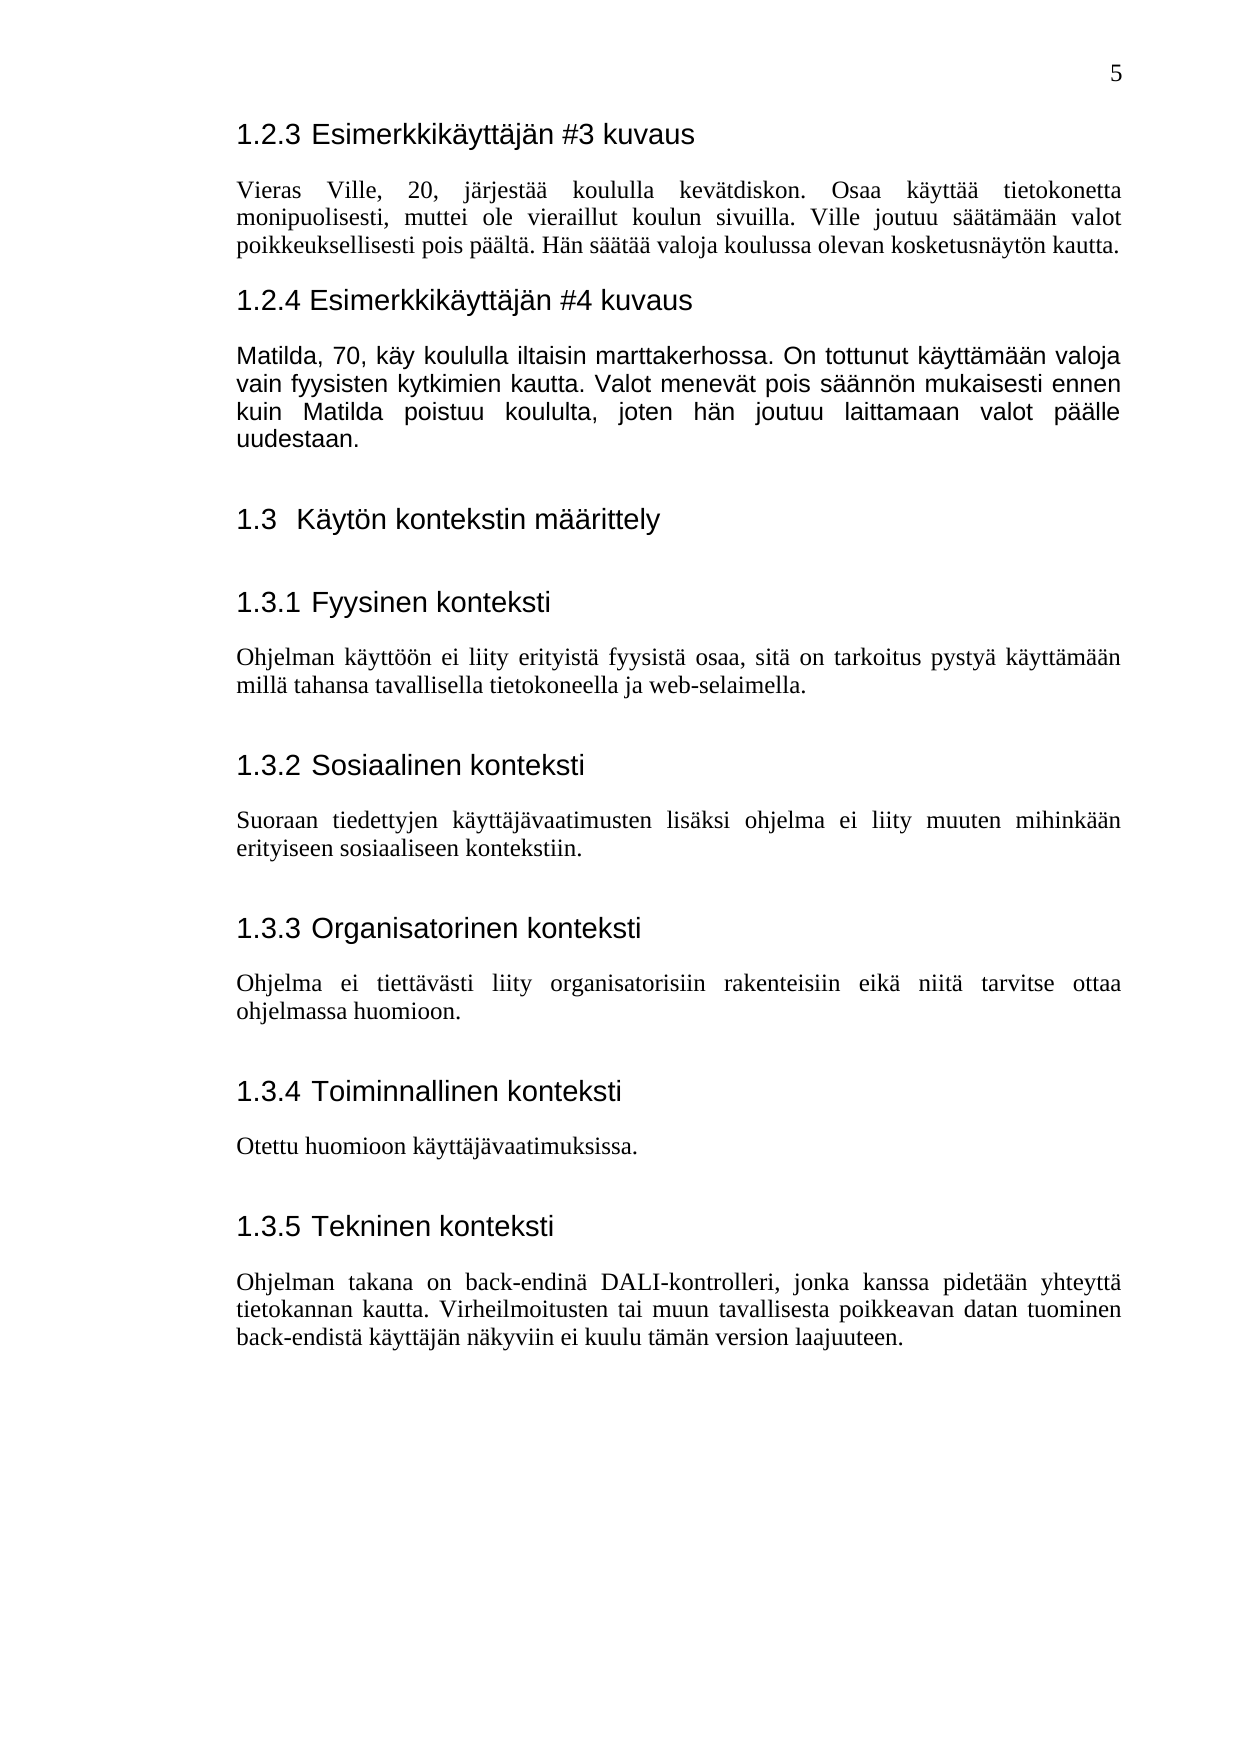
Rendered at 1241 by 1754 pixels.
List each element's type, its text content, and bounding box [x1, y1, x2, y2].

subtitle Sosiaalinen konteksti [236, 749, 1122, 781]
subtitle Esimerkkikäyttäjän #3 kuvaus [236, 118, 1122, 151]
text 1.2.4 Esimerkkikäyttäjän #4 kuvaus [236, 284, 1122, 316]
text Otettu huomioon käyttäjävaatimuksissa. [236, 1132, 1122, 1160]
subtitle Fyysinen konteksti [236, 586, 1122, 618]
text Suoraan tiedettyjen käyttäjävaatimusten lisäksi ohjelma ei liity muuten mihinkään erityiseen sosiaaliseen kontekstiin. [236, 806, 1122, 862]
text Ohjelma ei tiettävästi liity organisatorisiin rakenteisiin eikä niitä tarvitse ottaa ohjelmassa huomioon. [236, 969, 1122, 1025]
subtitle Tekninen konteksti [236, 1210, 1122, 1243]
text Ohjelman takana on back-endinä DALI-kontrolleri, jonka kanssa pidetään yhteyttä tietokannan kautta. Virheilmoitusten tai muun tavallisesta poikkeavan datan tuominen back-endistä käyttäjän näkyviin ei kuulu tämän version laajuuteen. [236, 1268, 1122, 1351]
subtitle Käytön kontekstin määrittely [236, 503, 1122, 536]
subtitle Toiminnallinen konteksti [236, 1075, 1122, 1107]
text Matilda, 70, käy koululla iltaisin marttakerhossa. On tottunut käyttämään valoja vain fyysisten kytkimien kautta. Valot menevät pois säännön mukaisesti ennen kuin Matilda poistuu koululta, joten hän joutuu laittamaan valot päälle uudestaan. [236, 341, 1122, 453]
text Ohjelman käyttöön ei liity erityistä fyysistä osaa, sitä on tarkoitus pystyä käyttämään millä tahansa tavallisella tietokoneella ja web-selaimella. [236, 643, 1122, 699]
text Vieras Ville, 20, järjestää koululla kevätdiskon. Osaa käyttää tietokonetta monipuolisesti, muttei ole vieraillut koulun sivuilla. Ville joutuu säätämään valot poikkeuksellisesti pois päältä. Hän säätää valoja koulussa olevan kosketusnäytön kautta. [236, 176, 1122, 259]
subtitle Organisatorinen konteksti [236, 912, 1122, 944]
